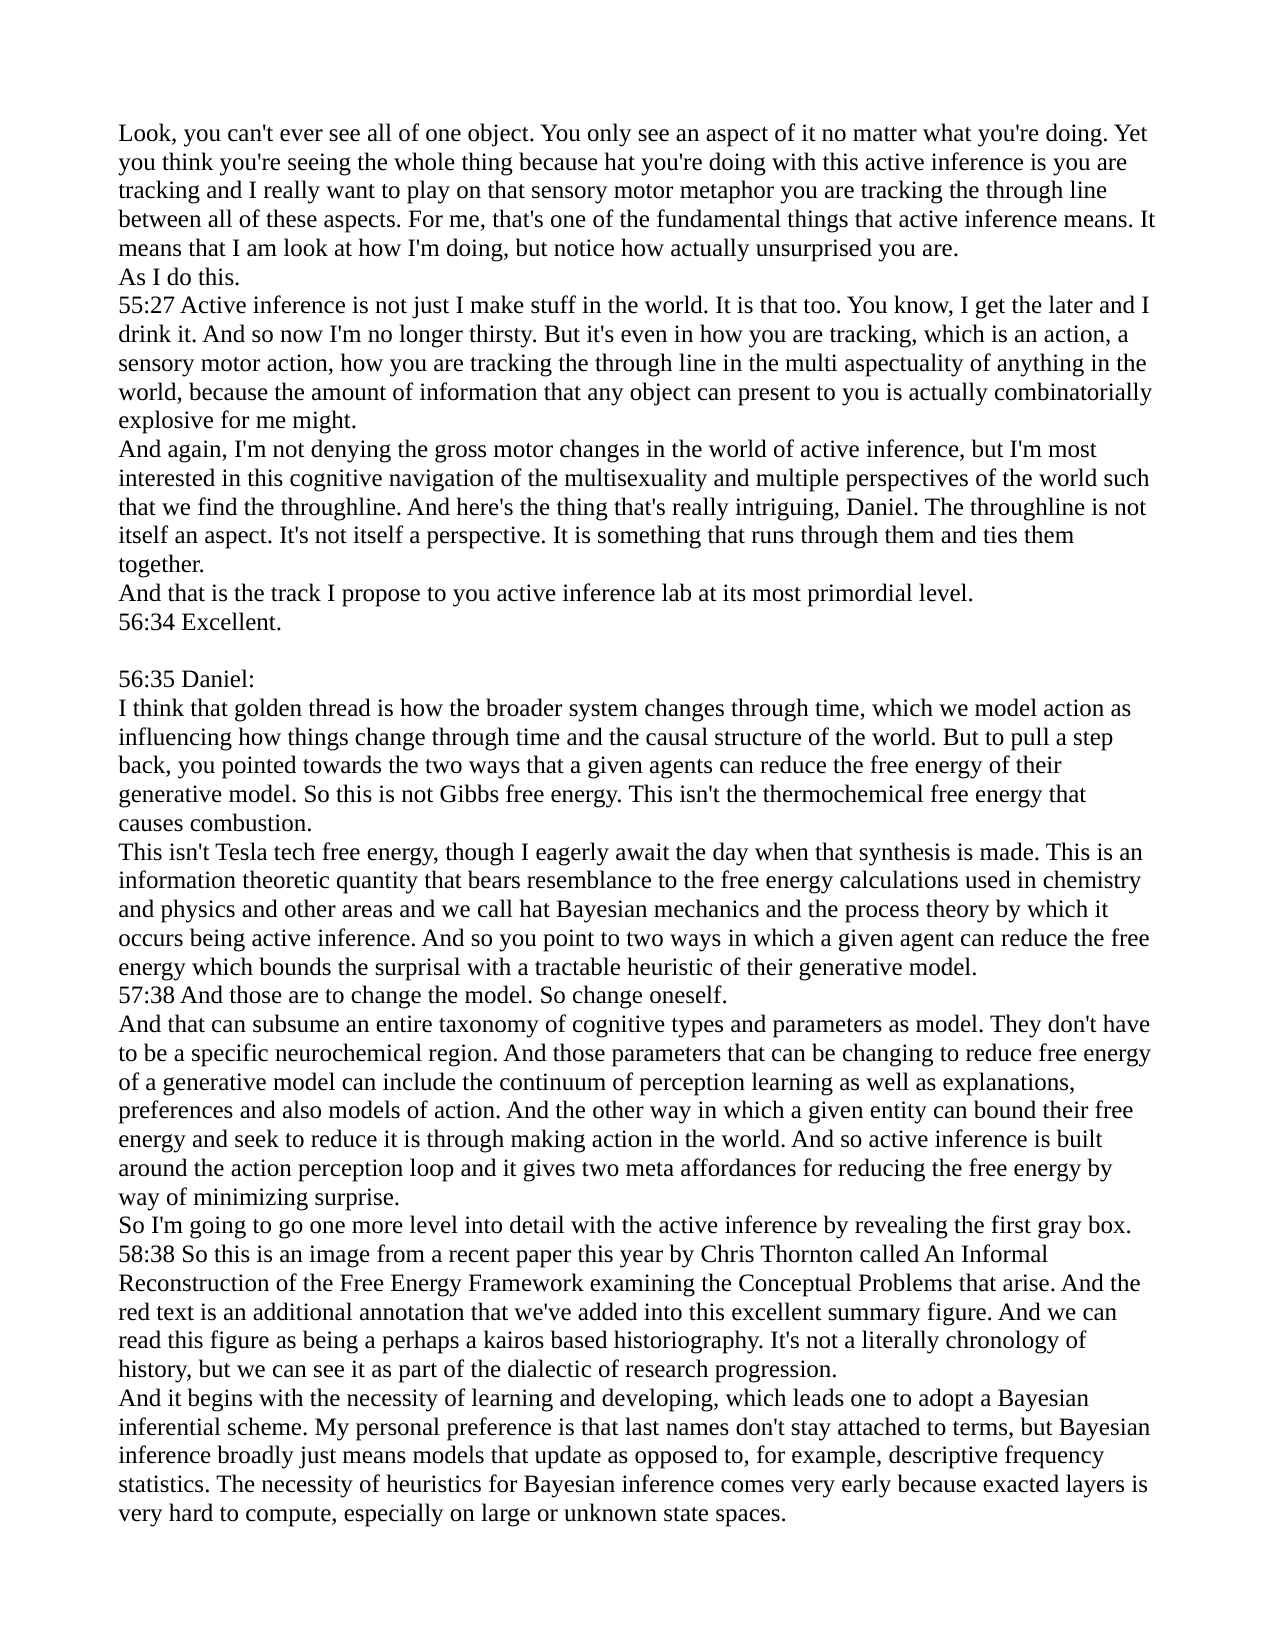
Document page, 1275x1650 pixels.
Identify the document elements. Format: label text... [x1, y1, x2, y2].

text I think that golden thread is how the broader system changes through time, which we model action as influencing how things change through time and the causal structure of the world. But to pull a step back, you pointed towards the two ways that a given agents can reduce the free energy of their generative model. So this is not Gibbs free energy. This isn't the thermochemical free energy that causes combustion. [118, 693, 1157, 837]
text This isn't Tesla tech free energy, though I eagerly await the day when that synthesis is made. This is an information theoretic quantity that bears resemblance to the free energy calculations used in chemistry and physics and other areas and we call hat Bayesian mechanics and the process theory by which it occurs being active inference. And so you point to two ways in which a given agent can reduce the free energy which bounds the surprisal with a tractable heuristic of their generative model. [118, 837, 1157, 981]
text As I do this. [118, 262, 1157, 291]
text 55:27 Active inference is not just I make stuff in the world. It is that too. You know, I get the later and I drink it. And so now I'm no longer thirsty. But it's even in how you are tracking, which is an action, a sensory motor action, how you are tracking the through line in the multi aspectuality of anything in the world, because the amount of information that any object can present to you is actually combinatorially explosive for me might. [118, 291, 1157, 434]
text 58:38 So this is an image from a recent paper this year by Chris Thornton called An Informal Reconstruction of the Free Energy Framework examining the Conceptual Problems that arise. And the red text is an additional annotation that we've added into this excellent summary figure. And we can read this figure as being a perhaps a kairos based historiography. It's not a literally chronology of history, but we can see it as part of the dialectic of research progression. [118, 1239, 1157, 1383]
text 56:35 Daniel: [118, 664, 1157, 693]
text Look, you can't ever see all of one object. You only see an aspect of it no matter what you're doing. Yet you think you're seeing the whole thing because hat you're doing with this active inference is you are tracking and I really want to play on that sensory motor metaphor you are tracking the through line between all of these aspects. For me, that's one of the fundamental things that active inference means. It means that I am look at how I'm doing, but notice how actually unsurprised you are. [118, 118, 1157, 262]
text And it begins with the necessity of learning and developing, which leads one to adopt a Bayesian inferential scheme. My personal preference is that last names don't stay attached to terms, but Bayesian inference broadly just means models that update as opposed to, for example, descriptive frequency statistics. The necessity of heuristics for Bayesian inference comes very early because exacted layers is very hard to compute, especially on large or unknown state spaces. [118, 1383, 1157, 1527]
text 57:38 And those are to change the model. So change oneself. [118, 981, 1157, 1009]
text 56:34 Excellent. [118, 607, 1157, 636]
text And again, I'm not denying the gross motor changes in the world of active inference, but I'm most interested in this cognitive navigation of the multisexuality and multiple perspectives of the world such that we find the throughline. And here's the thing that's really intriguing, Daniel. The throughline is not itself an aspect. It's not itself a perspective. It is something that runs through them and ties them together. [118, 434, 1157, 578]
text And that can subsume an entire taxonomy of cognitive types and parameters as model. They don't have to be a specific neurochemical region. And those parameters that can be changing to reduce free energy of a generative model can include the continuum of perception learning as well as explanations, preferences and also models of action. And the other way in which a given entity can bound their free energy and seek to reduce it is through making action in the world. And so active inference is built around the action perception loop and it gives two meta affordances for reducing the free energy by way of minimizing surprise. [118, 1009, 1157, 1211]
text So I'm going to go one more level into detail with the active inference by revealing the first gray box. [118, 1211, 1157, 1239]
text And that is the track I propose to you active inference lab at its most primordial level. [118, 578, 1157, 607]
